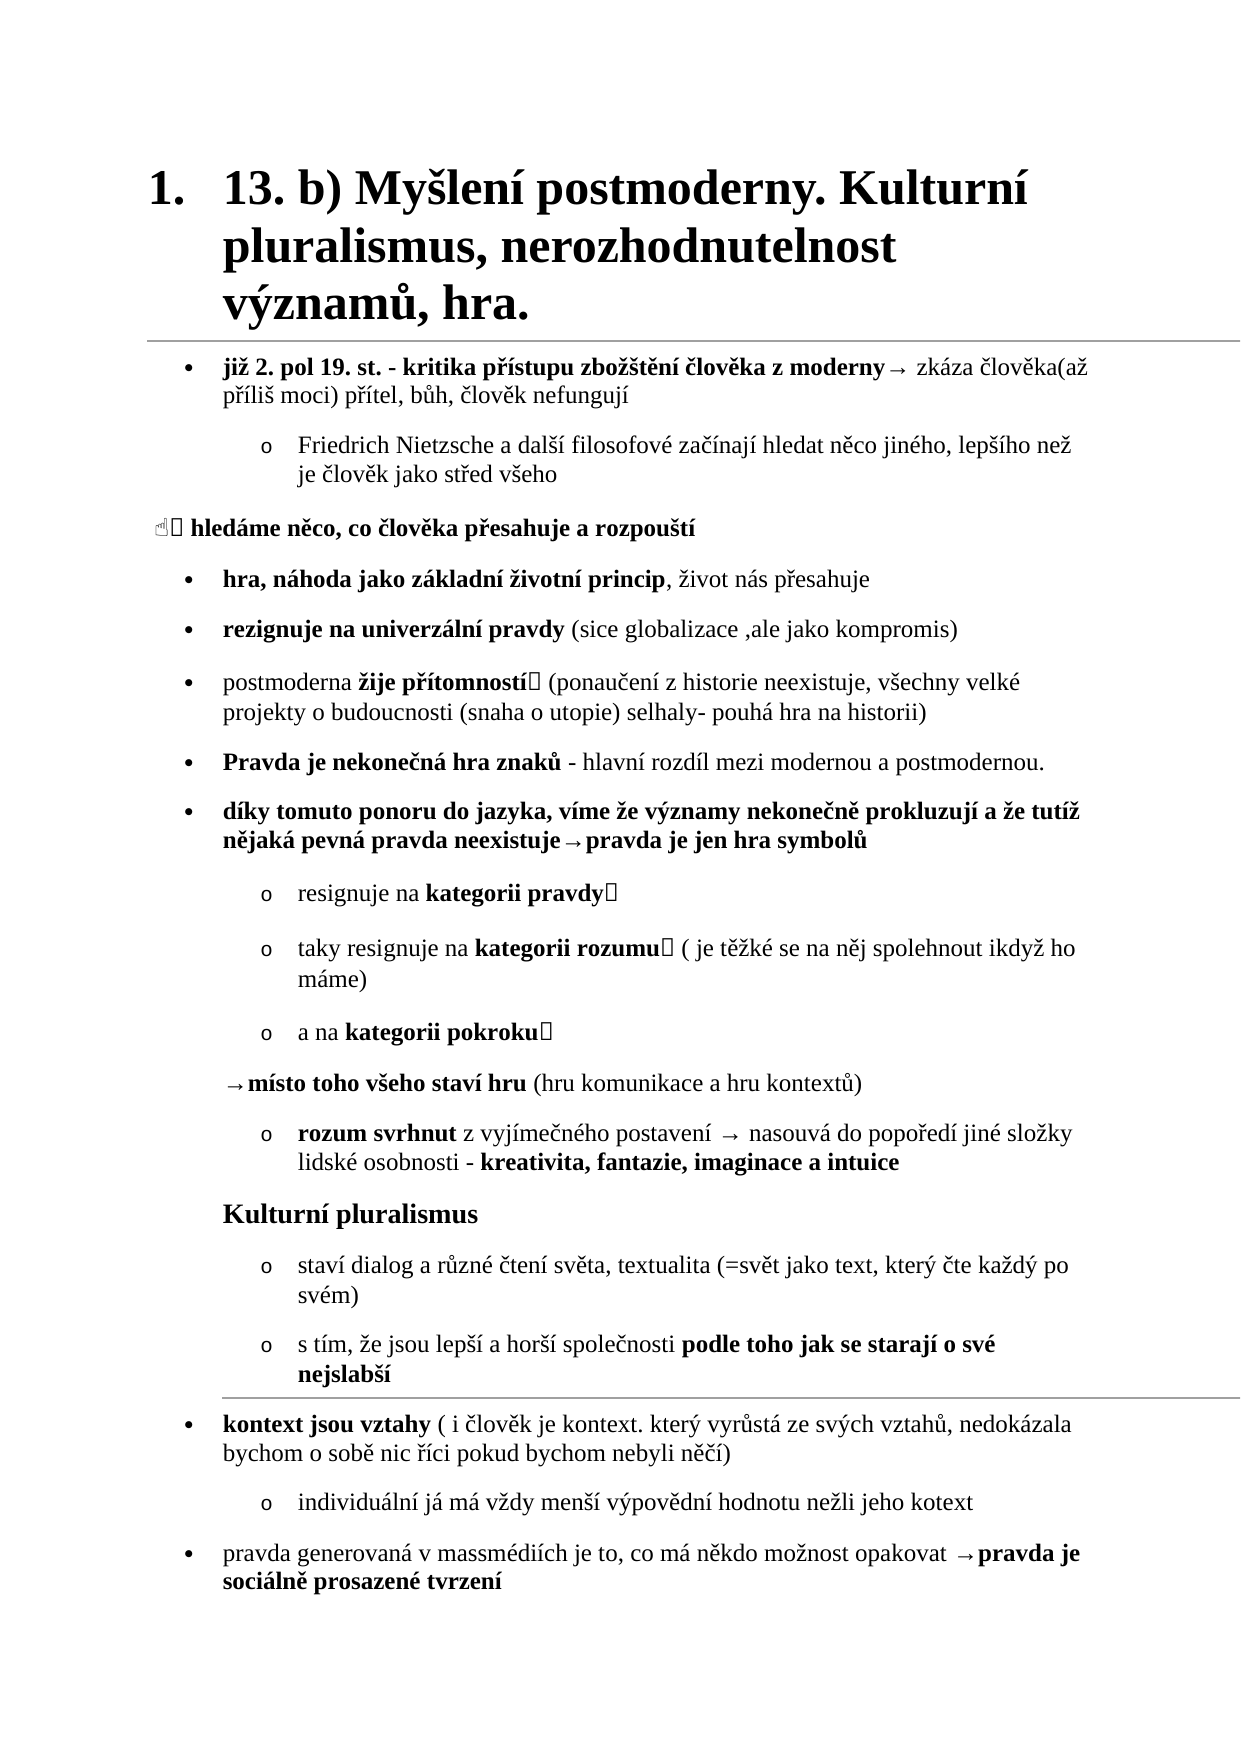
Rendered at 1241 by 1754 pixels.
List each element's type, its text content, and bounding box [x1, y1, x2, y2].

list díky tomuto ponoru do jazyka, víme že významy nekonečně prokluzují a že tutíž nějaká pevná pravda neexistuje→pravda je jen hra symbolů [185, 796, 1093, 854]
list postmoderna žije přítomností🧘 (ponaučení z historie neexistuje, všechny velké projekty o budoucnosti (snaha o utopie) selhaly- pouhá hra na historii) [185, 663, 1093, 726]
list rozum svrhnut z vyjímečného postavení → nasouvá do popoředí jiné složky lidské osobnosti - kreativita, fantazie, imaginace a intuice [260, 1118, 1093, 1176]
list pravda generovaná v massmédiích je to, co má někdo možnost opakovat →pravda je sociálně prosazené tvrzení [185, 1538, 1093, 1595]
list s tím, že jsou lepší a horší společnosti podle toho jak se starají o své nejslabší [260, 1329, 1093, 1388]
list hra, náhoda jako základní životní princip, život nás přesahuje [185, 564, 1093, 593]
list staví dialog a různé čtení světa, textualita (=svět jako text, který čte každý po svém) [260, 1250, 1093, 1308]
subtitle Kulturní pluralismus [223, 1197, 1093, 1229]
list taky resignuje na kategorii rozumu❌ ( je těžké se na něj spolehnout ikdyž ho máme) [260, 930, 1093, 992]
list resignuje na kategorii pravdy❌ [260, 875, 1093, 909]
list individuální já má vždy menší výpovědní hodnotu nežli jeho kotext [260, 1487, 1093, 1517]
list již 2. pol 19. st. - kritika přístupu zbožštění člověka z moderny→ zkáza člověka(až příliš moci) přítel, bůh, člověk nefungují [185, 352, 1093, 409]
text →místo toho všeho staví hru (hru komunikace a hru kontextů) [223, 1068, 1093, 1097]
list Pravda je nekonečná hra znaků - hlavní rozdíl mezi modernou a postmodernou. [185, 747, 1093, 776]
list Friedrich Nietzsche a další filosofové začínají hledat něco jiného, lepšího než je člověk jako střed všeho [260, 430, 1093, 488]
list rezignuje na univerzální pravdy (sice globalizace ,ale jako kompromis) [185, 614, 1093, 642]
list kontext jsou vztahy ( i člověk je kontext. který vyrůstá ze svých vztahů, nedokázala bychom o sobě nic říci pokud bychom nebyli něčí) [185, 1409, 1093, 1466]
text ☝🏼 hledáme něco, co člověka přesahuje a rozpouští [148, 509, 1093, 543]
list a na kategorii pokroku❌ [260, 1013, 1093, 1047]
subtitle 13. b) Myšlení postmoderny. Kulturní pluralismus, nerozhodnutelnost významů, hra. [148, 158, 1093, 331]
